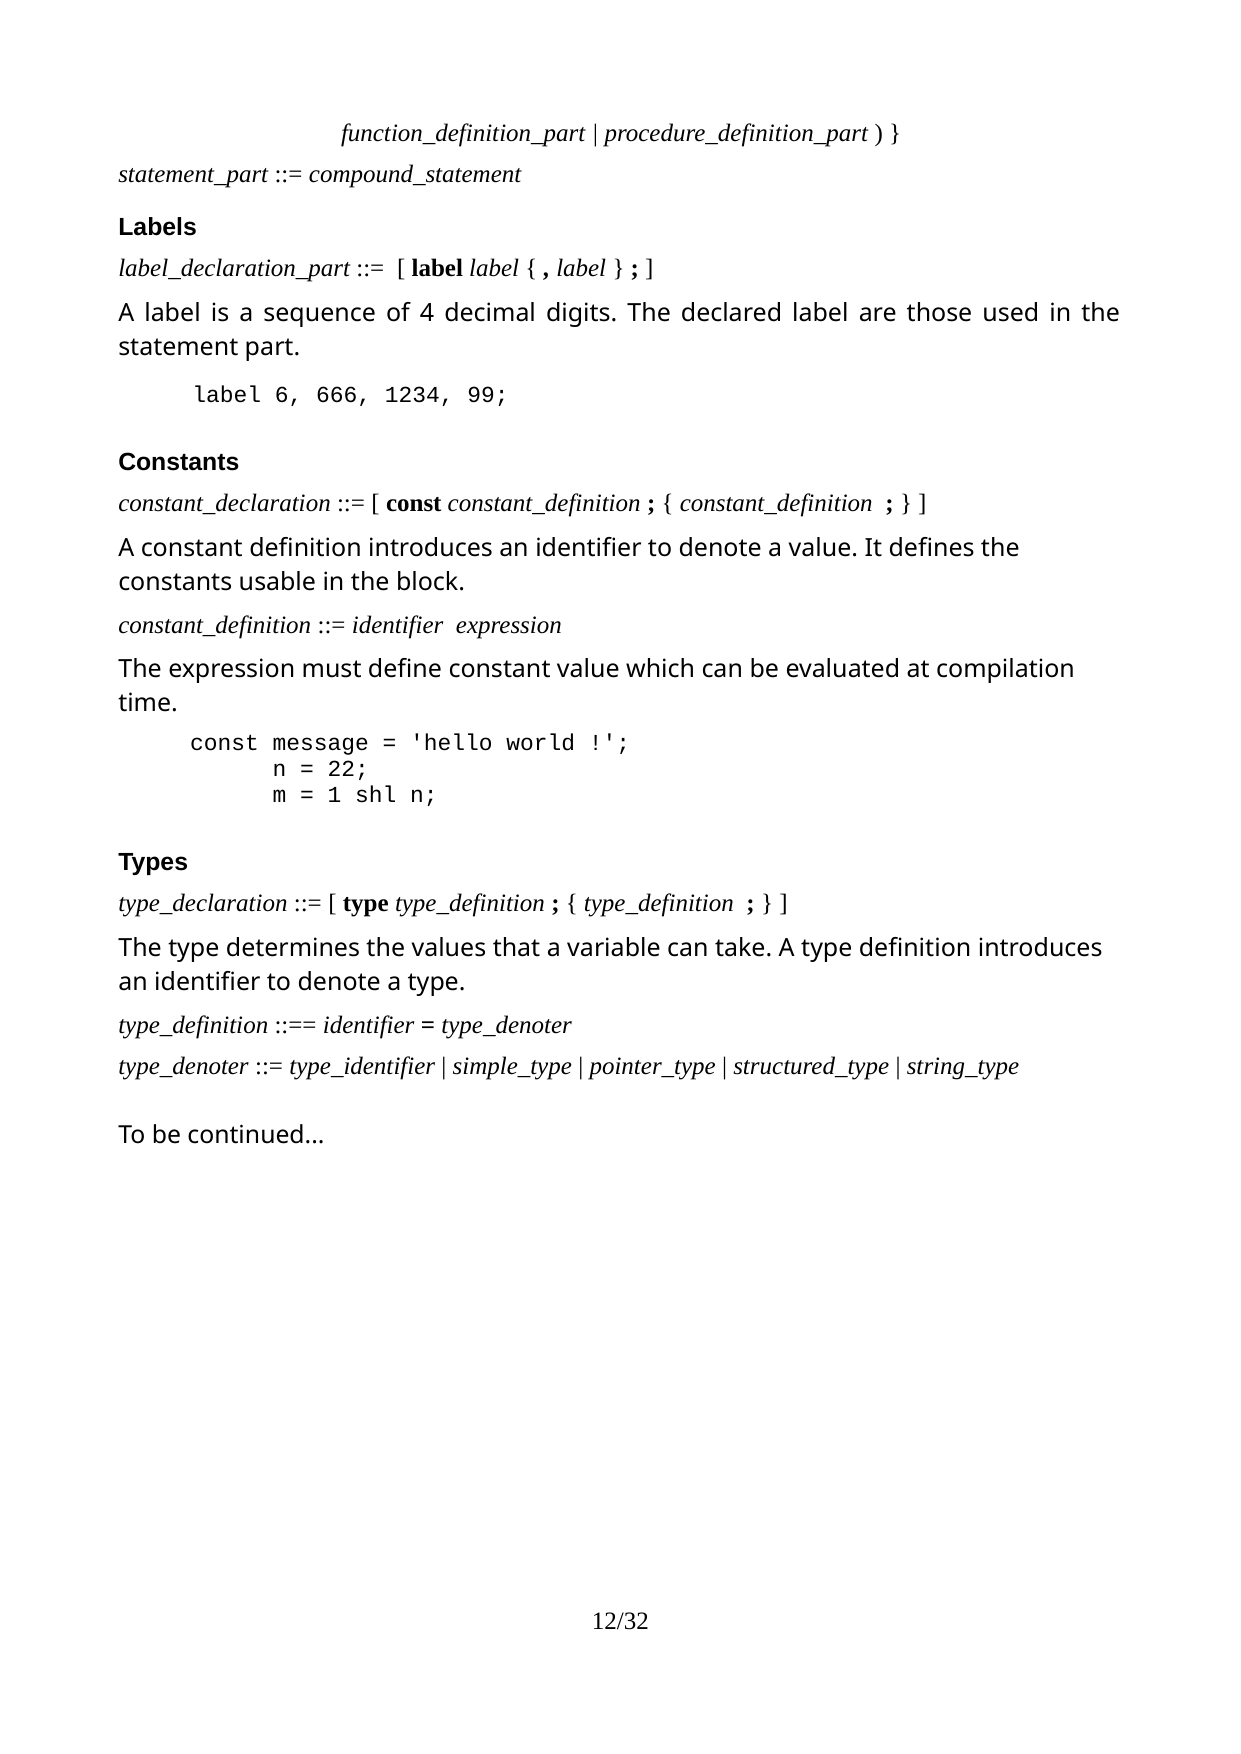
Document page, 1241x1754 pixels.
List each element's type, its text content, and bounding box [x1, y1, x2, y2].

subtitle To be continued... [118, 1117, 1122, 1151]
text A constant definition introduces an identifier to denote a value. It defines the constants usable in the block. [118, 529, 1122, 597]
text label_declaration_part ::= [ label label { , label } ; ] [118, 253, 1122, 282]
text The expression must define constant value which can be evaluated at compilation time. [118, 651, 1122, 719]
text The type determines the values that a variable can take. A type definition introduces an identifier to denote a type. [118, 929, 1122, 997]
text type_declaration ::= [ type type_definition ; { type_definition ; } ] [118, 888, 1122, 917]
subtitle Labels [118, 212, 1122, 241]
text n = 22; [190, 758, 1122, 783]
text constant_declaration ::= [ const constant_definition ; { constant_definition ; } ] [118, 488, 1122, 517]
text A label is a sequence of 4 decimal digits. The declared label are those used in the statement part. [118, 295, 1122, 363]
text type_denoter ::= type_identifier | simple_type | pointer_type | structured_type | string_type [118, 1051, 1122, 1080]
text statement_part ::= compound_statement [118, 159, 1122, 187]
text constant_definition ::= identifier expression [118, 610, 1122, 638]
text m = 1 shl n; [190, 783, 1122, 809]
subtitle Constants [118, 447, 1122, 475]
subtitle Types [118, 847, 1122, 876]
text type_definition ::== identifier = type_denoter [118, 1010, 1122, 1039]
text const message = 'hello world !'; [190, 732, 1122, 758]
text label 6, 666, 1234, 99; [118, 375, 1122, 409]
text function_definition_part | procedure_definition_part ) } [118, 118, 1122, 147]
